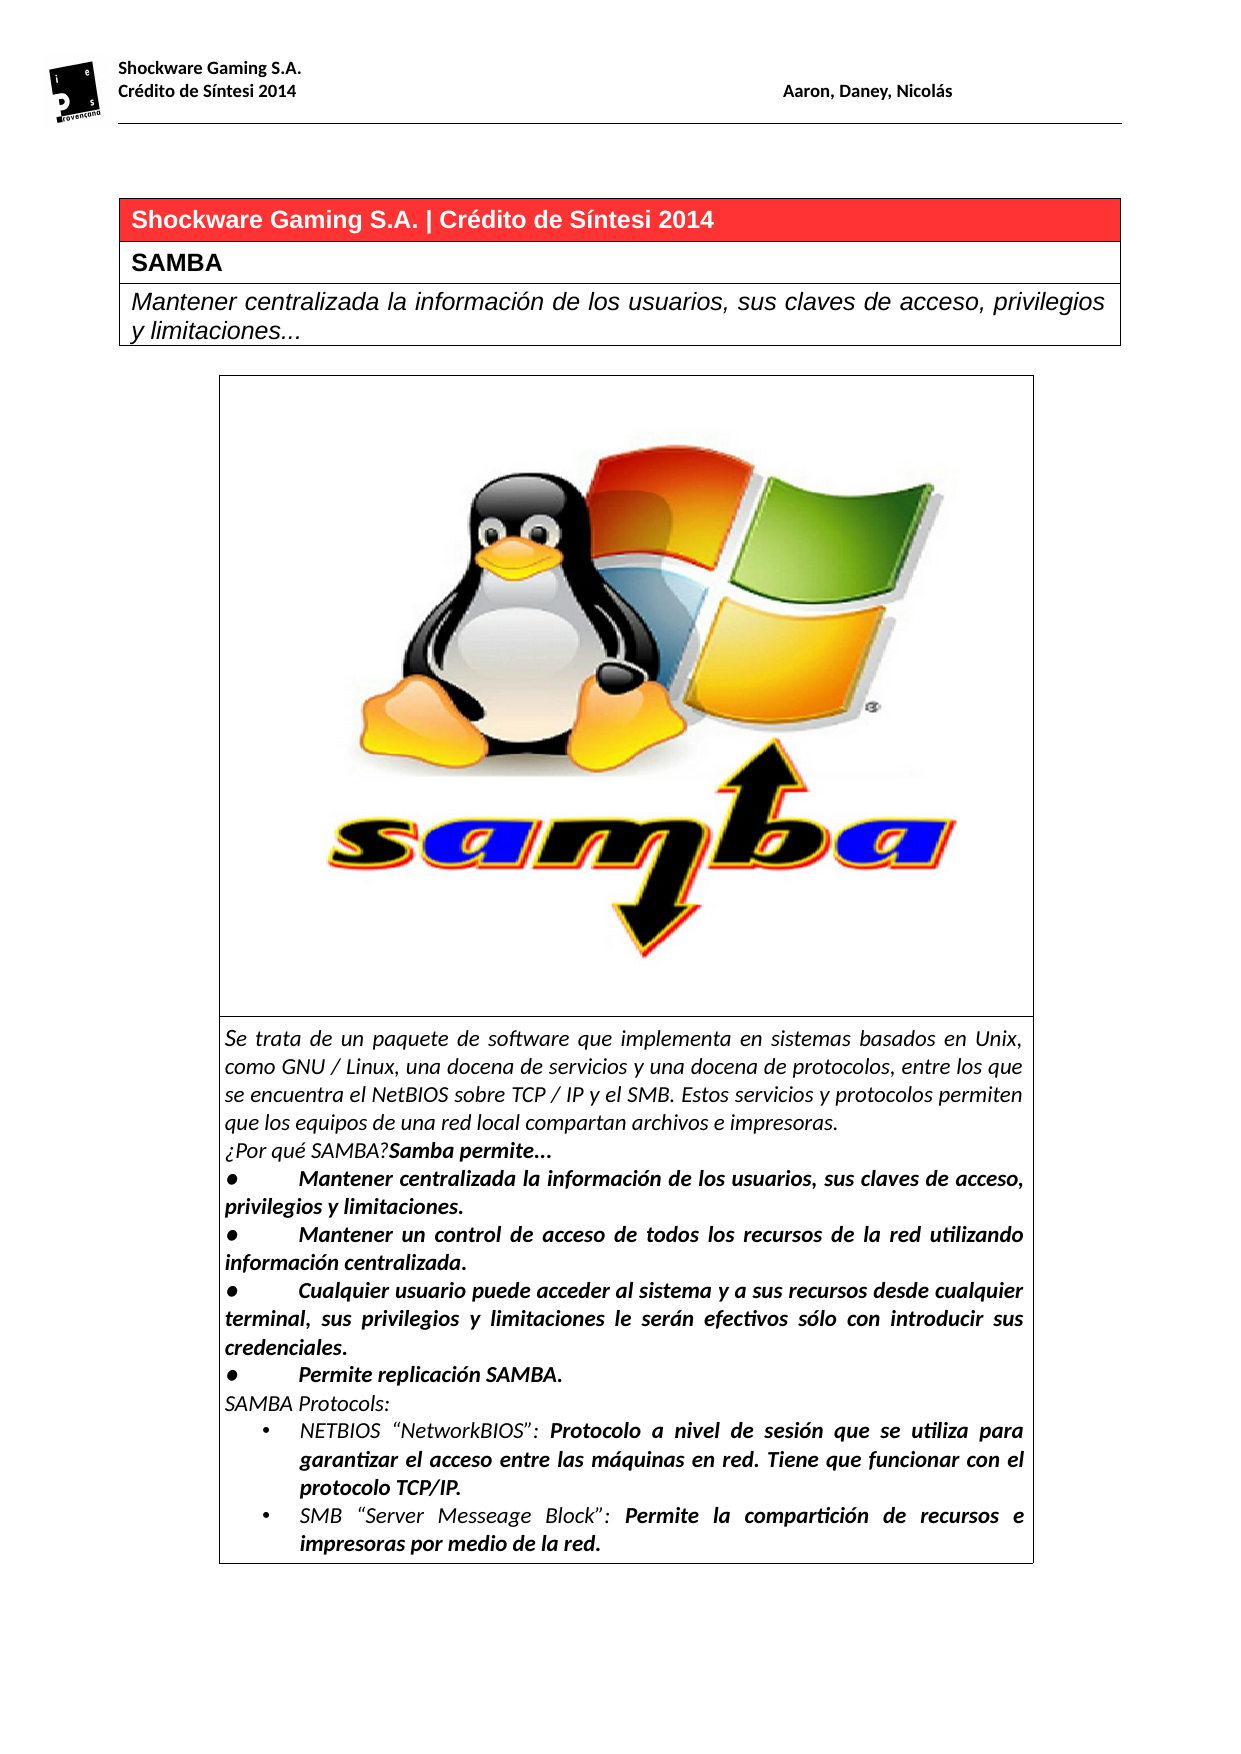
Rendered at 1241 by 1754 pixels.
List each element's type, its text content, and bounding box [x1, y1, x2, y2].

table_header Shockware Gaming S.A. | Crédito de Síntesi 2014 [120, 199, 1120, 241]
table_cell SAMBA [120, 242, 1120, 283]
picture [43, 54, 110, 128]
table_header [220, 376, 1033, 1016]
picture [230, 380, 1022, 980]
table_cell Mantener centralizada la información de los usuarios, sus claves de acceso, privilegios y limitaciones... [120, 284, 1120, 345]
table_cell Se trata de un paquete de software que implementa en sistemas basados en Unix, como GNU / Linux, una docena de servicios y una docena de protocolos, entre los que se encuentra el NetBIOS sobre TCP / IP y el SMB. Estos servicios y protocolos permiten que los equipos de una red local compartan archivos e impresoras. ¿Por qué SAMBA?Samba permite... ● Mantener centralizada la información de los usuarios, sus claves de acceso, privilegios y limitaciones. ● Mantener un control de acceso de todos los recursos de la red utilizando información centralizada. ● Cualquier usuario puede acceder al sistema y a sus recursos desde cualquier terminal, sus privilegios y limitaciones le serán efectivos sólo con introducir sus credenciales. ● Permite replicación SAMBA. SAMBA Protocols: NETBIOS “NetworkBIOS”: Protocolo a nivel de sesión que se utiliza para garantizar el acceso entre las máquinas en red. Tiene que funcionar con el protocolo TCP/IP. SMB “Server Messeage Block”: Permite la compartición de recursos e impresoras por medio de la red. 2 Niveles de seguridad: Share-Level: Contraseña a cada recurso compartido. User-Level: Acreditación de usuarios. 2 Demonios: smbd: Acceso remoto a ficheros e impresoras. Nmbd: Resolución de nombres en Windows. Para que SAMBA sea un controlador de Dominio hace falta que el nivel de seguridad sea USER, que esté activado DOMAIN LOGONS, los PERFILES y NETLOGON. [220, 1017, 1033, 1562]
